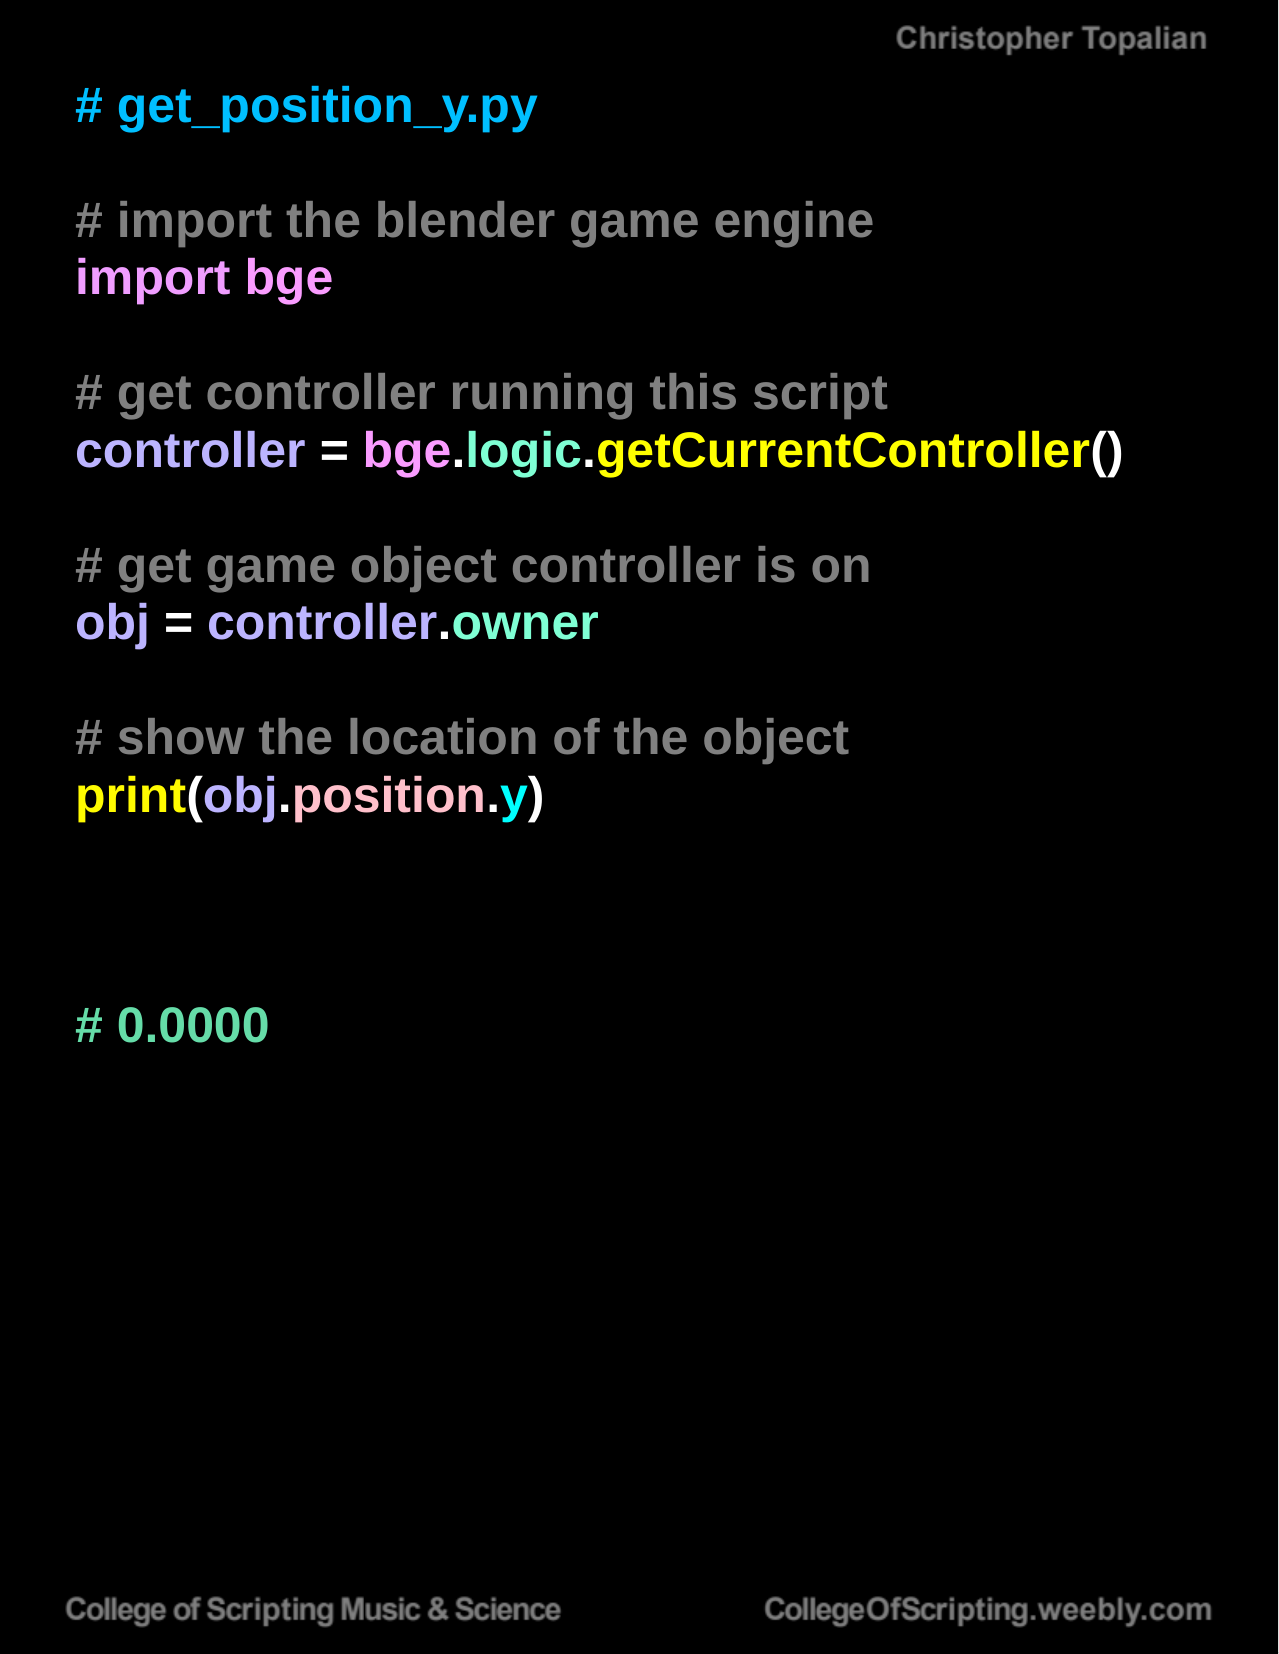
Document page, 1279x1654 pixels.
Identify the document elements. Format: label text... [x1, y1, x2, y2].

text import bge [75, 247, 1203, 305]
text obj = controller.owner [75, 592, 1203, 650]
text # get game object controller is on [75, 535, 1203, 592]
text # get controller running this script [75, 362, 1203, 420]
text print(obj.position.y) [75, 765, 1203, 822]
text # show the location of the object [75, 707, 1203, 765]
text controller = bge.logic.getCurrentController() [75, 420, 1203, 477]
text # 0.0000 [75, 995, 1203, 1052]
text # import the blender game engine [75, 190, 1203, 247]
subtitle # get_position_y.py [75, 75, 1203, 132]
